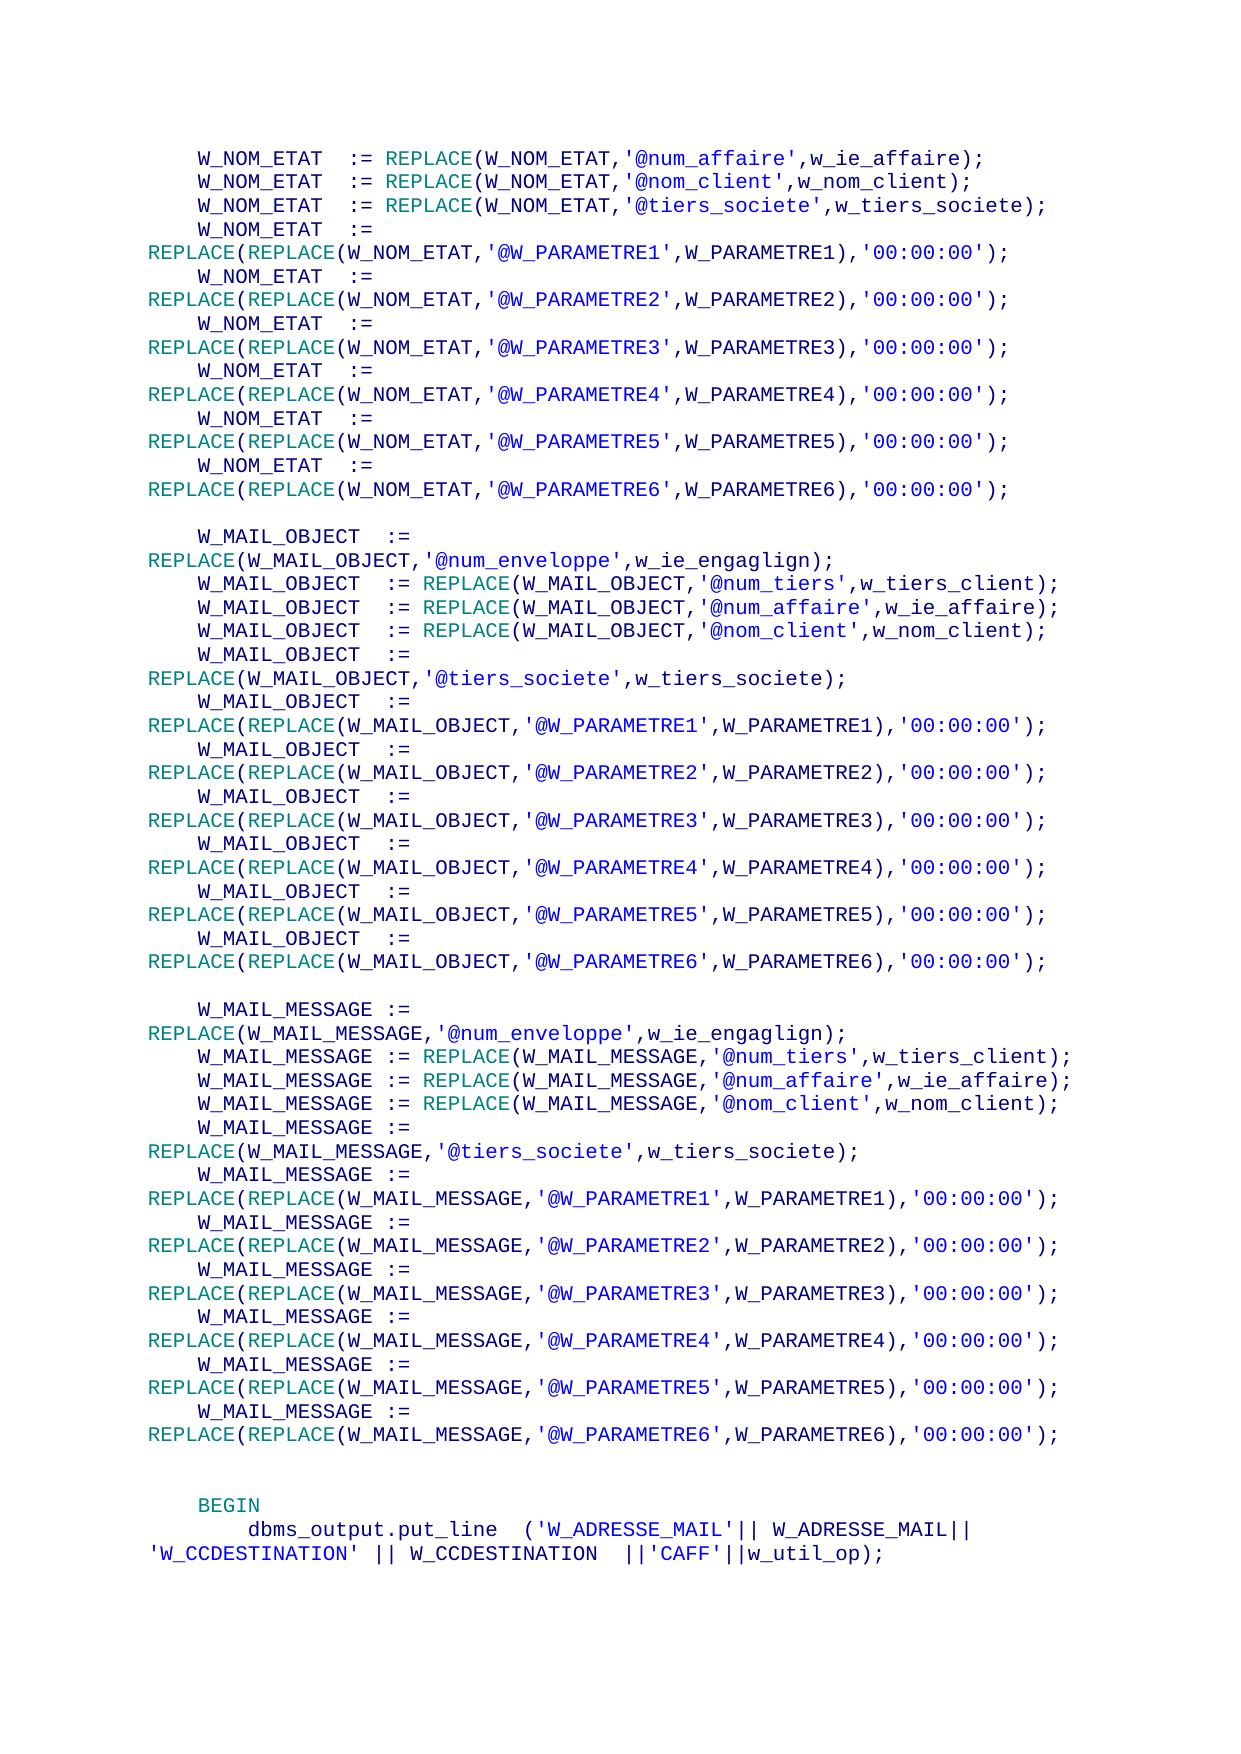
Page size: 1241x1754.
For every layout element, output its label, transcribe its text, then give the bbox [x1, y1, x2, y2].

text W_MAIL_OBJECT := REPLACE(W_MAIL_OBJECT,'@num_affaire',w_ie_affaire); [148, 597, 1093, 621]
text W_MAIL_MESSAGE := REPLACE(W_MAIL_MESSAGE,'@num_tiers',w_tiers_client); [148, 1046, 1093, 1070]
text W_MAIL_OBJECT := REPLACE(REPLACE(W_MAIL_OBJECT,'@W_PARAMETRE6',W_PARAMETRE6),'00:00:00'); [148, 928, 1093, 975]
text W_NOM_ETAT := REPLACE(REPLACE(W_NOM_ETAT,'@W_PARAMETRE4',W_PARAMETRE4),'00:00:00'); [148, 360, 1093, 408]
text W_NOM_ETAT := REPLACE(REPLACE(W_NOM_ETAT,'@W_PARAMETRE2',W_PARAMETRE2),'00:00:00'); [148, 266, 1093, 313]
text W_MAIL_MESSAGE := REPLACE(REPLACE(W_MAIL_MESSAGE,'@W_PARAMETRE2',W_PARAMETRE2),'00:00:00'); [148, 1212, 1093, 1259]
text W_NOM_ETAT := REPLACE(REPLACE(W_NOM_ETAT,'@W_PARAMETRE6',W_PARAMETRE6),'00:00:00'); [148, 455, 1093, 502]
text W_MAIL_MESSAGE := REPLACE(W_MAIL_MESSAGE,'@num_enveloppe',w_ie_engaglign); [148, 999, 1093, 1046]
text W_NOM_ETAT := REPLACE(W_NOM_ETAT,'@nom_client',w_nom_client); [148, 171, 1093, 195]
text W_NOM_ETAT := REPLACE(REPLACE(W_NOM_ETAT,'@W_PARAMETRE1',W_PARAMETRE1),'00:00:00'); [148, 218, 1093, 266]
text W_MAIL_MESSAGE := REPLACE(REPLACE(W_MAIL_MESSAGE,'@W_PARAMETRE3',W_PARAMETRE3),'00:00:00'); [148, 1259, 1093, 1306]
text W_NOM_ETAT := REPLACE(REPLACE(W_NOM_ETAT,'@W_PARAMETRE3',W_PARAMETRE3),'00:00:00'); [148, 313, 1093, 360]
text W_MAIL_OBJECT := REPLACE(REPLACE(W_MAIL_OBJECT,'@W_PARAMETRE2',W_PARAMETRE2),'00:00:00'); [148, 739, 1093, 786]
text W_MAIL_OBJECT := REPLACE(W_MAIL_OBJECT,'@num_enveloppe',w_ie_engaglign); [148, 526, 1093, 573]
text W_MAIL_MESSAGE := REPLACE(REPLACE(W_MAIL_MESSAGE,'@W_PARAMETRE6',W_PARAMETRE6),'00:00:00'); [148, 1401, 1093, 1448]
text W_NOM_ETAT := REPLACE(REPLACE(W_NOM_ETAT,'@W_PARAMETRE5',W_PARAMETRE5),'00:00:00'); [148, 408, 1093, 455]
text W_MAIL_MESSAGE := REPLACE(W_MAIL_MESSAGE,'@nom_client',w_nom_client); [148, 1093, 1093, 1117]
text W_MAIL_OBJECT := REPLACE(W_MAIL_OBJECT,'@tiers_societe',w_tiers_societe); [148, 644, 1093, 691]
text dbms_output.put_line ('W_ADRESSE_MAIL'|| W_ADRESSE_MAIL|| 'W_CCDESTINATION' || W_CCDESTINATION ||'CAFF'||w_util_op); [148, 1519, 1093, 1566]
text BEGIN [148, 1495, 1093, 1519]
text W_MAIL_OBJECT := REPLACE(REPLACE(W_MAIL_OBJECT,'@W_PARAMETRE4',W_PARAMETRE4),'00:00:00'); [148, 833, 1093, 881]
text W_MAIL_MESSAGE := REPLACE(W_MAIL_MESSAGE,'@tiers_societe',w_tiers_societe); [148, 1117, 1093, 1164]
text W_MAIL_MESSAGE := REPLACE(REPLACE(W_MAIL_MESSAGE,'@W_PARAMETRE4',W_PARAMETRE4),'00:00:00'); [148, 1306, 1093, 1353]
text W_MAIL_MESSAGE := REPLACE(W_MAIL_MESSAGE,'@num_affaire',w_ie_affaire); [148, 1070, 1093, 1093]
text W_MAIL_MESSAGE := REPLACE(REPLACE(W_MAIL_MESSAGE,'@W_PARAMETRE1',W_PARAMETRE1),'00:00:00'); [148, 1164, 1093, 1212]
text W_MAIL_OBJECT := REPLACE(W_MAIL_OBJECT,'@num_tiers',w_tiers_client); [148, 573, 1093, 597]
text W_MAIL_OBJECT := REPLACE(REPLACE(W_MAIL_OBJECT,'@W_PARAMETRE1',W_PARAMETRE1),'00:00:00'); [148, 691, 1093, 739]
text W_MAIL_OBJECT := REPLACE(REPLACE(W_MAIL_OBJECT,'@W_PARAMETRE3',W_PARAMETRE3),'00:00:00'); [148, 786, 1093, 833]
text W_NOM_ETAT := REPLACE(W_NOM_ETAT,'@tiers_societe',w_tiers_societe); [148, 195, 1093, 218]
text W_MAIL_MESSAGE := REPLACE(REPLACE(W_MAIL_MESSAGE,'@W_PARAMETRE5',W_PARAMETRE5),'00:00:00'); [148, 1353, 1093, 1401]
text W_MAIL_OBJECT := REPLACE(REPLACE(W_MAIL_OBJECT,'@W_PARAMETRE5',W_PARAMETRE5),'00:00:00'); [148, 881, 1093, 928]
text W_MAIL_OBJECT := REPLACE(W_MAIL_OBJECT,'@nom_client',w_nom_client); [148, 621, 1093, 644]
text W_NOM_ETAT := REPLACE(W_NOM_ETAT,'@num_affaire',w_ie_affaire); [148, 148, 1093, 171]
